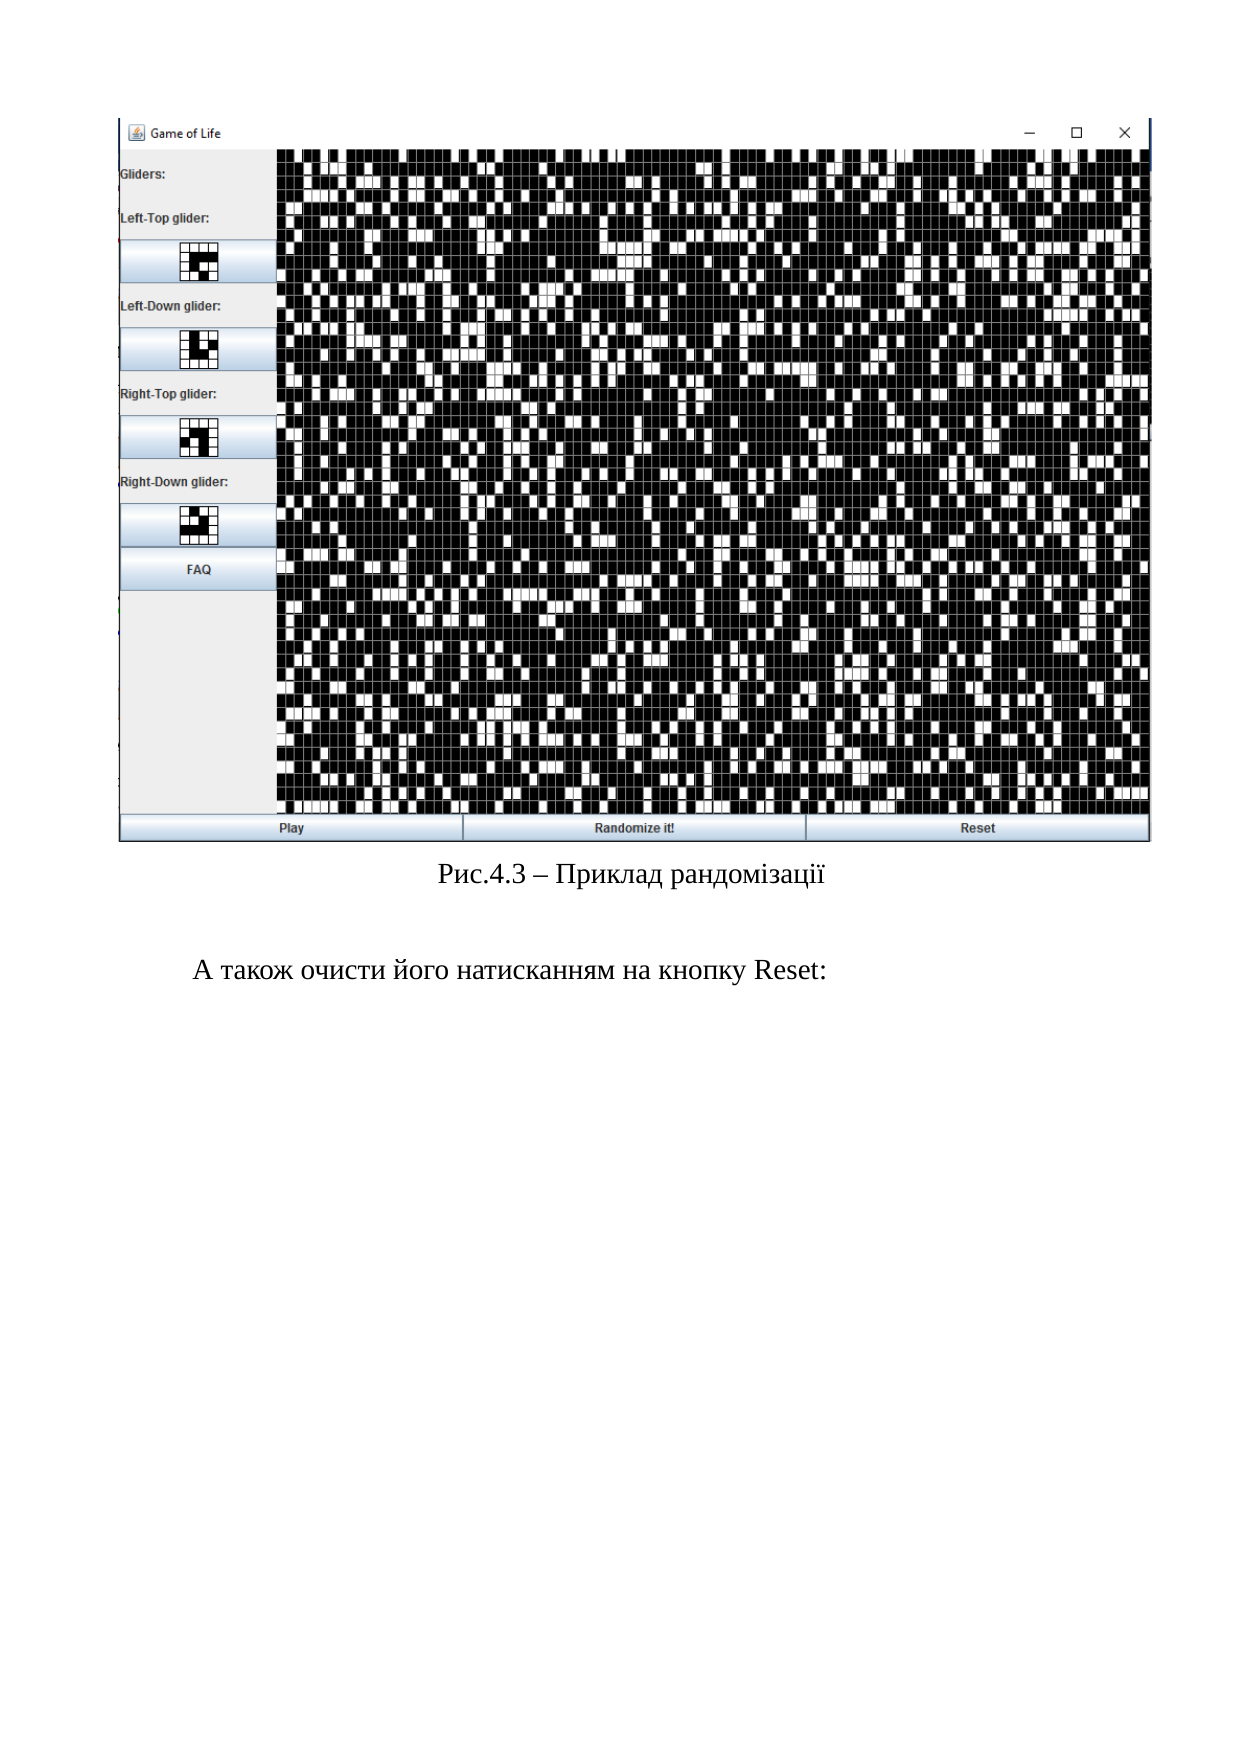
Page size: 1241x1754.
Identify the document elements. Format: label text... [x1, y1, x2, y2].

text Рис.4.3 – Приклад рандомізації [118, 856, 1152, 889]
text А також очисти його натисканням на кнопку Reset: [118, 952, 1152, 986]
